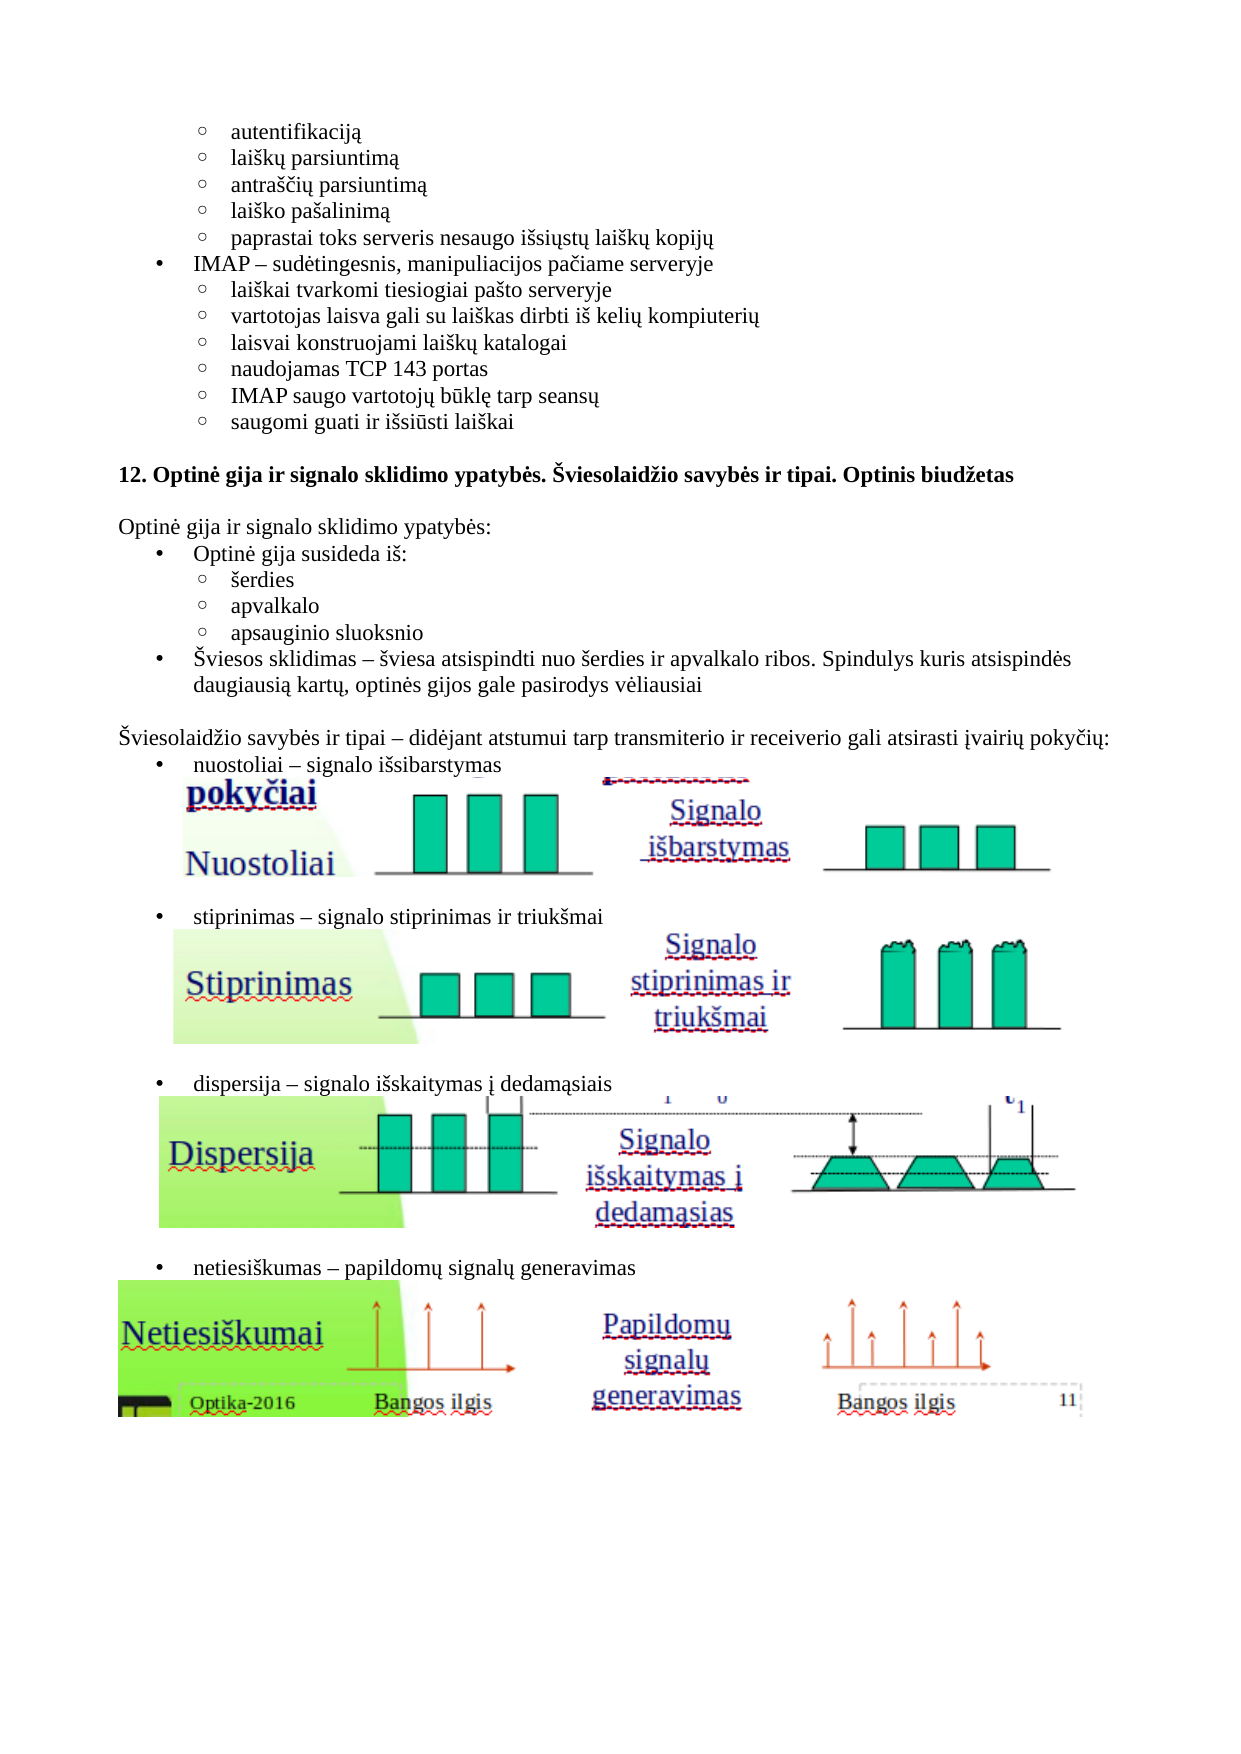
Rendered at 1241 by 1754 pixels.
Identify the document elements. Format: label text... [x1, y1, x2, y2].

list Šviesos sklidimas – šviesa atsispindti nuo šerdies ir apvalkalo ribos. Spindulys kuris atsispindės daugiausią kartų, optinės gijos gale pasirodys vėliausiai [156, 645, 1122, 698]
list IMAP – sudėtingesnis, manipuliacijos pačiame serveryje [156, 250, 1122, 276]
picture [118, 1280, 1123, 1417]
list laisvai konstruojami laiškų katalogai [193, 329, 1122, 355]
list stiprinimas – signalo stiprinimas ir triukšmai [156, 903, 1122, 930]
list dispersija – signalo išskaitymas į dedamąsiais [156, 1070, 1122, 1096]
list vartotojas laisva gali su laiškas dirbti iš kelių kompiuterių [193, 303, 1122, 329]
picture [173, 929, 1067, 1044]
list laiškai tvarkomi tiesiogiai pašto serveryje [193, 276, 1122, 303]
list šerdies [193, 566, 1122, 592]
list antraščių parsiuntimą [193, 171, 1122, 197]
picture [182, 777, 1058, 877]
list naudojamas TCP 143 portas [193, 355, 1122, 382]
list apvalkalo [193, 592, 1122, 619]
list netiesiškumas – papildomų signalų generavimas [156, 1254, 1122, 1280]
list Optinė gija susideda iš: [156, 540, 1122, 566]
text Šviesolaidžio savybės ir tipai – didėjant atstumui tarp transmiterio ir receiverio gali atsirasti įvairių pokyčių: [118, 724, 1122, 751]
list laiškų parsiuntimą [193, 144, 1122, 171]
list laiško pašalinimą [193, 197, 1122, 223]
list nuostoliai – signalo išsibarstymas [156, 751, 1122, 777]
list paprastai toks serveris nesaugo išsiųstų laiškų kopijų [193, 223, 1122, 250]
text 12. Optinė gija ir signalo sklidimo ypatybės. Šviesolaidžio savybės ir tipai. Optinis biudžetas [118, 461, 1122, 487]
list saugomi guati ir išsiūsti laiškai [193, 408, 1122, 434]
text Optinė gija ir signalo sklidimo ypatybės: [118, 513, 1122, 540]
list IMAP saugo vartotojų būklę tarp seansų [193, 382, 1122, 408]
list autentifikaciją [193, 118, 1122, 144]
picture [159, 1096, 1082, 1228]
list apsauginio sluoksnio [193, 619, 1122, 645]
